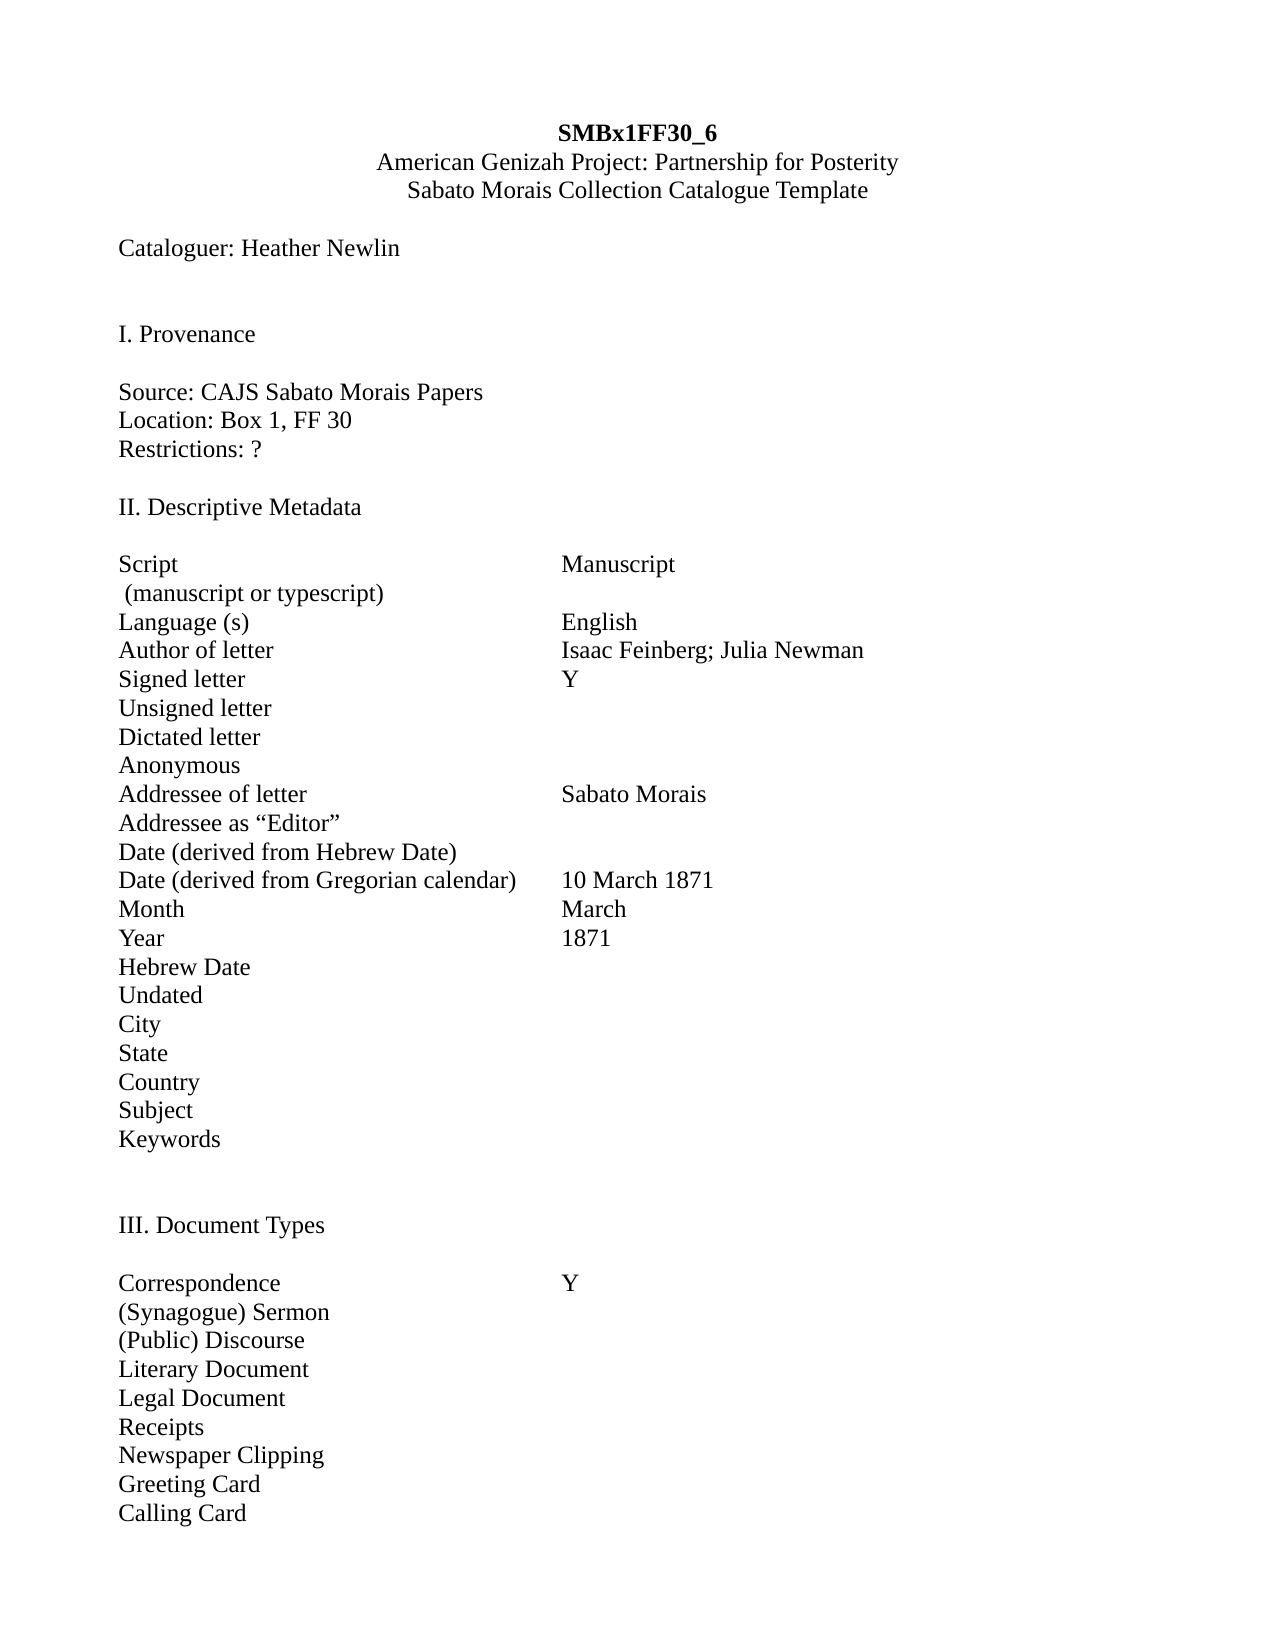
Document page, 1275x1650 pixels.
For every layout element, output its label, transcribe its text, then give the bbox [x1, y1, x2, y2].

text Location: Box 1, FF 30 [118, 406, 1157, 434]
text Cataloguer: Heather Newlin [118, 233, 1157, 262]
text (Public) Discourse [118, 1326, 1157, 1354]
text SMBx1FF30_6 [118, 118, 1157, 147]
text Country [118, 1067, 1157, 1096]
text Date (derived from Gregorian calendar) 10 March 1871 [118, 866, 1157, 894]
text Keywords [118, 1124, 1157, 1153]
text Subject [118, 1096, 1157, 1124]
text Year 1871 [118, 923, 1157, 952]
text Greeting Card [118, 1469, 1157, 1498]
text Month March [118, 894, 1157, 923]
text II. Descriptive Metadata [118, 492, 1157, 521]
text Source: CAJS Sabato Morais Papers [118, 377, 1157, 406]
text Sabato Morais Collection Catalogue Template [118, 176, 1157, 204]
text Correspondence Y [118, 1268, 1157, 1297]
text Addressee as “Editor” [118, 808, 1157, 837]
text Signed letter Y [118, 664, 1157, 693]
text Literary Document [118, 1354, 1157, 1383]
text Dictated letter [118, 722, 1157, 751]
text I. Provenance [118, 319, 1157, 348]
text Date (derived from Hebrew Date) [118, 837, 1157, 866]
text City [118, 1009, 1157, 1038]
text Language (s) English [118, 607, 1157, 636]
text Unsigned letter [118, 693, 1157, 722]
text American Genizah Project: Partnership for Posterity [118, 147, 1157, 176]
text State [118, 1038, 1157, 1067]
text Calling Card [118, 1498, 1157, 1527]
text III. Document Types [118, 1211, 1157, 1239]
text Author of letter Isaac Feinberg; Julia Newman [118, 636, 1157, 664]
text (Synagogue) Sermon [118, 1297, 1157, 1326]
text Hebrew Date [118, 952, 1157, 981]
text Restrictions: ? [118, 434, 1157, 463]
text Undated [118, 981, 1157, 1009]
text Receipts [118, 1412, 1157, 1441]
text Newspaper Clipping [118, 1441, 1157, 1469]
text (manuscript or typescript) [118, 578, 1157, 607]
text Addressee of letter Sabato Morais [118, 779, 1157, 808]
text Anonymous [118, 751, 1157, 779]
text Script Manuscript [118, 549, 1157, 578]
text Legal Document [118, 1383, 1157, 1412]
